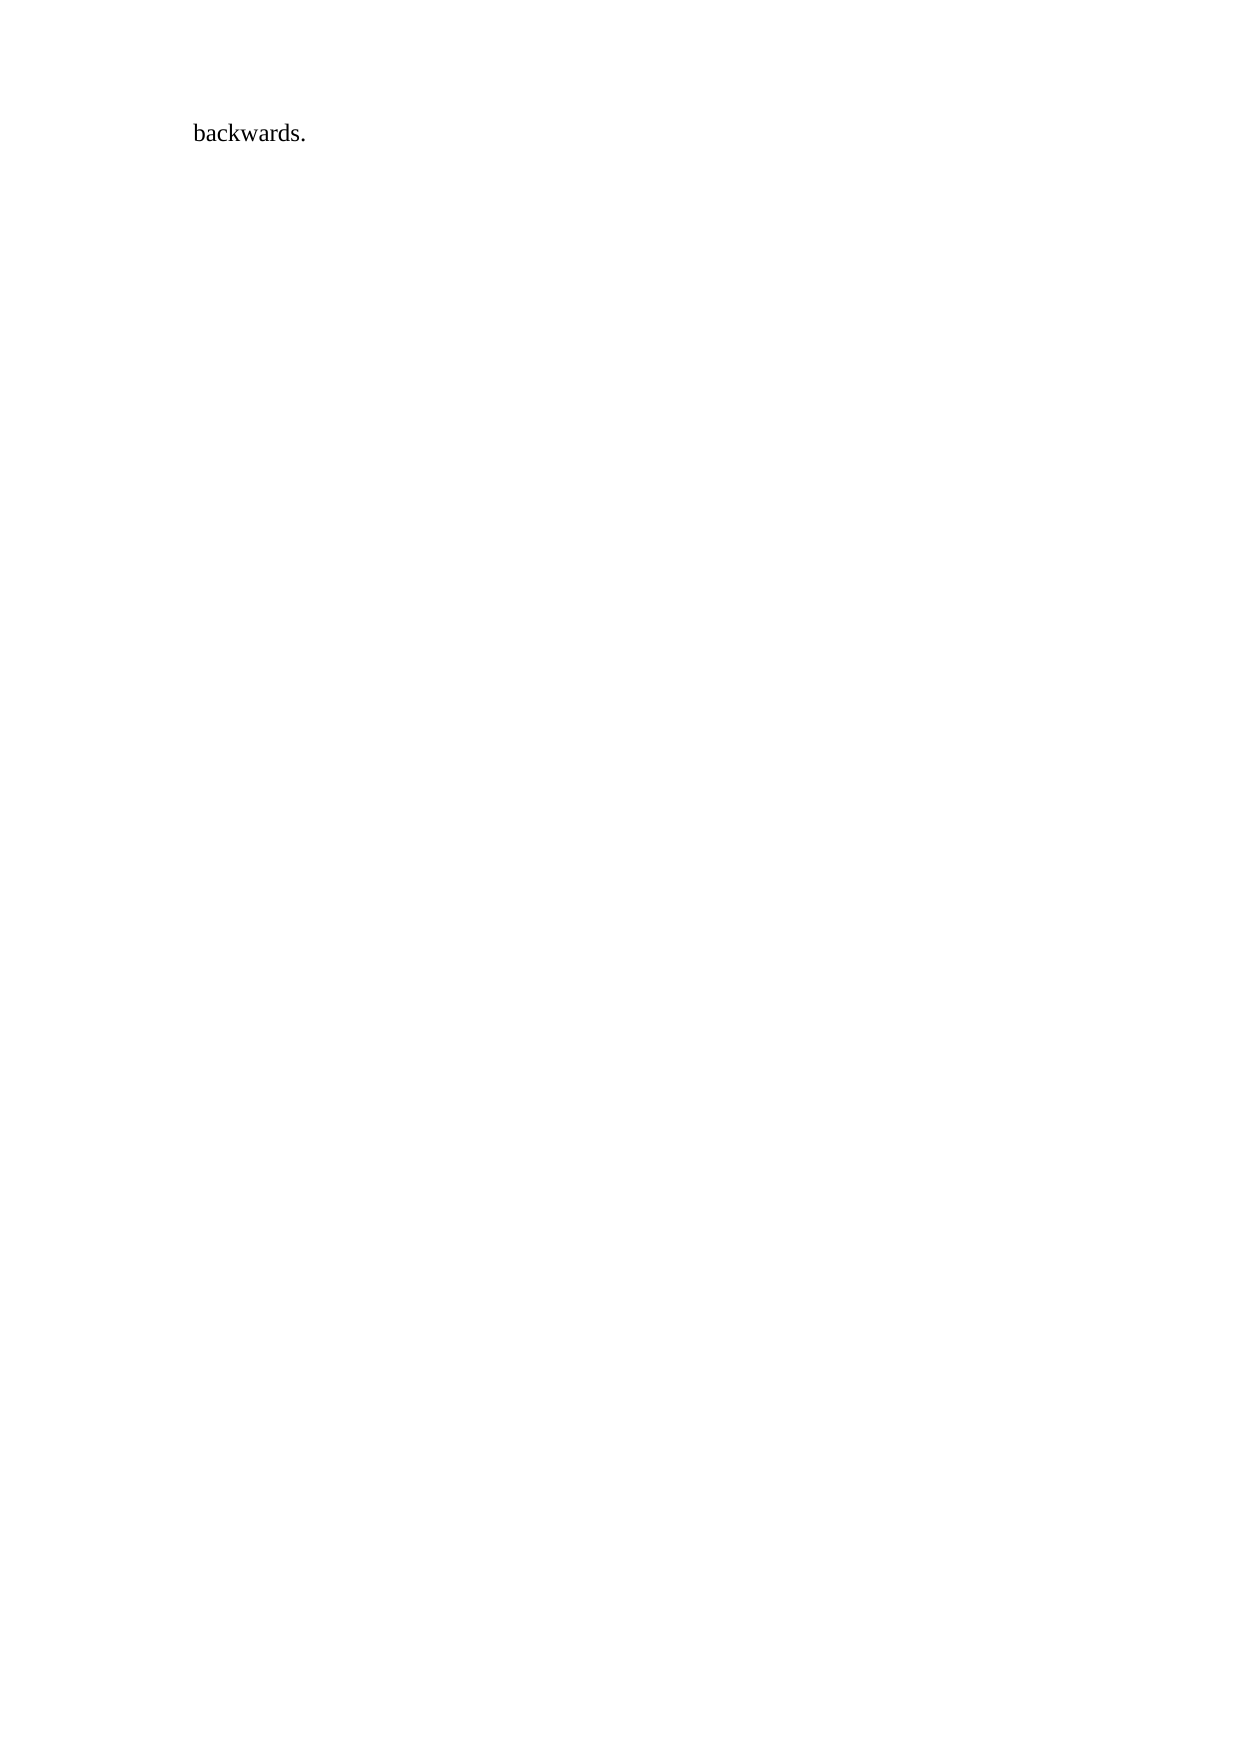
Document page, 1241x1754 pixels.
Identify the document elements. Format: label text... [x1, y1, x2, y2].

list backwards. [156, 118, 1122, 147]
